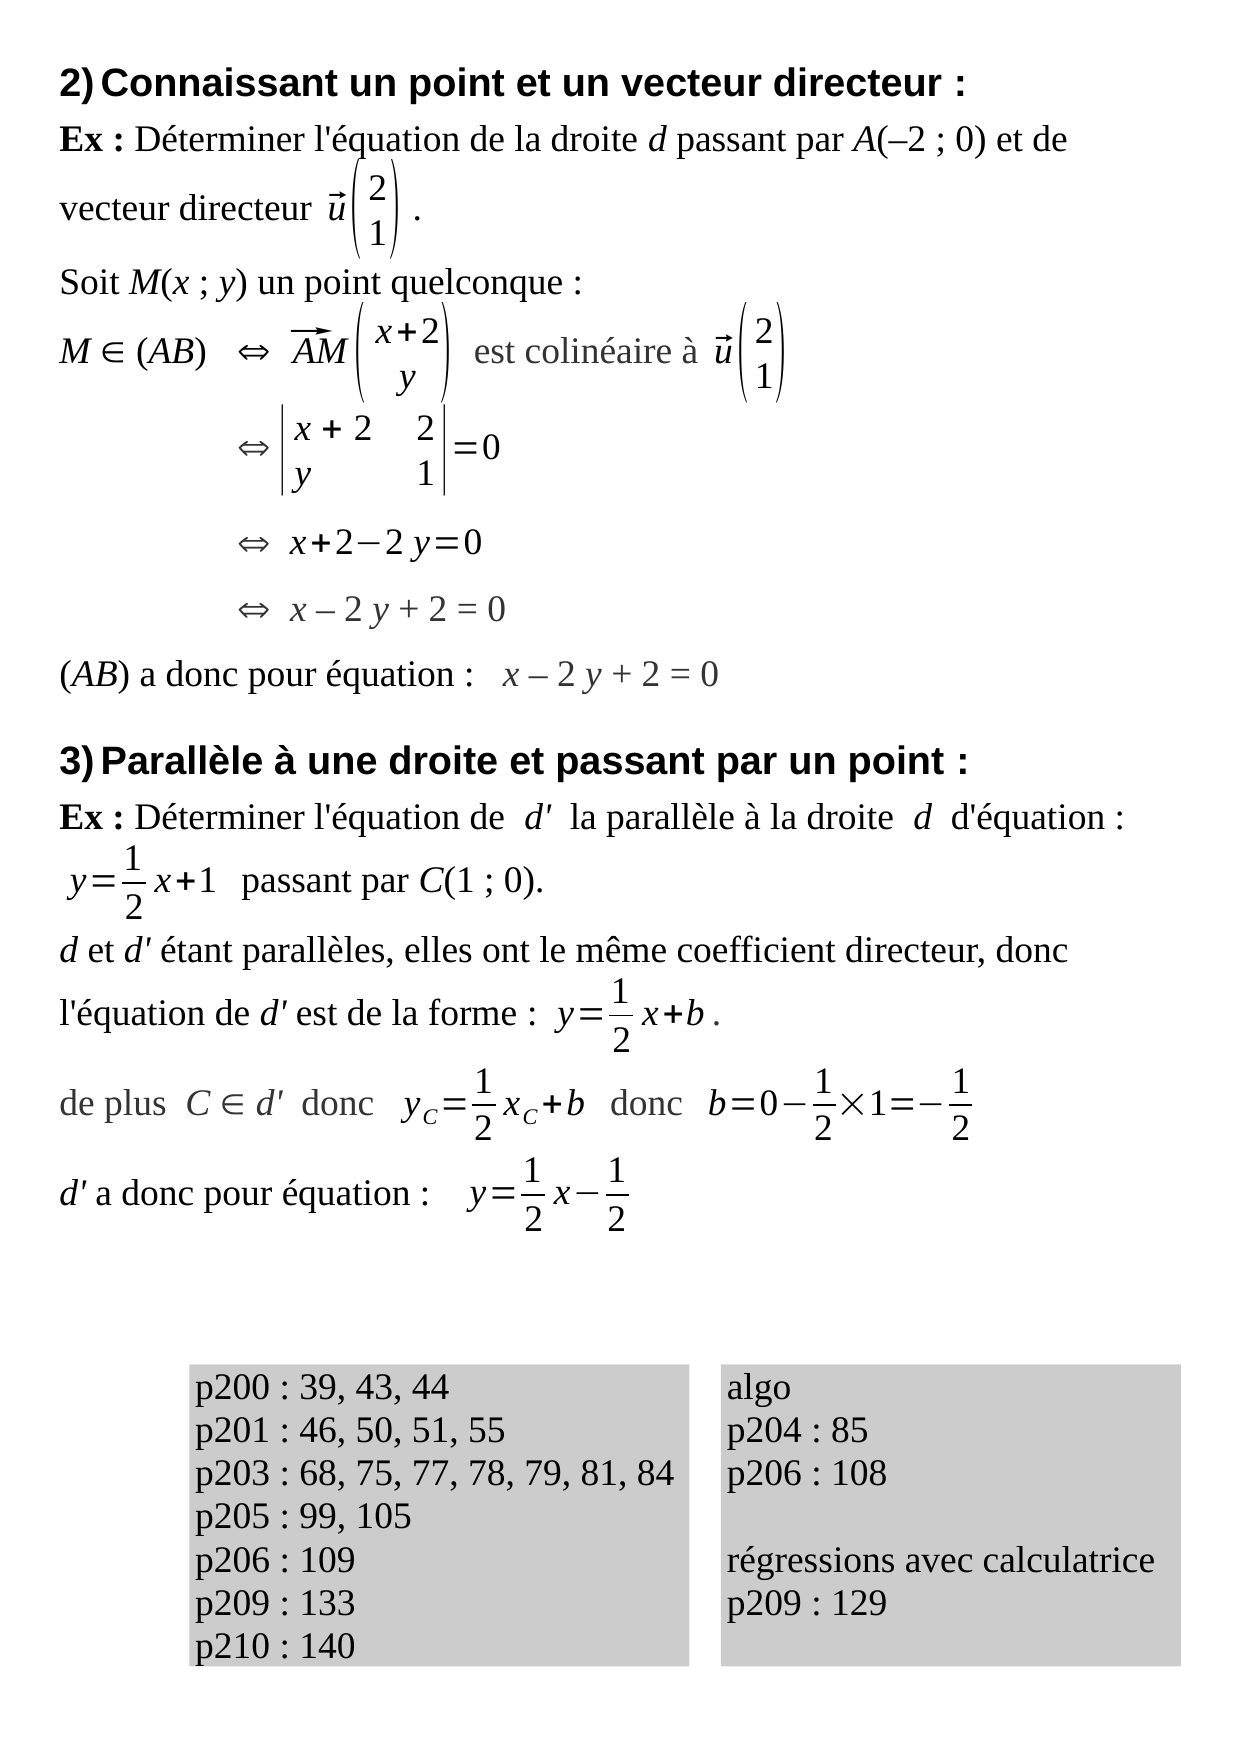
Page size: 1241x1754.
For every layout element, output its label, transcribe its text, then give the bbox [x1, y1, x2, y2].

list Connaissant un point et un vecteur directeur : [59, 59, 1181, 105]
text ⇔ [59, 403, 1181, 499]
text ⇔ x – 2 y + 2 = 0 [59, 586, 1181, 629]
text (AB) a donc pour équation : x – 2 y + 2 = 0 [59, 651, 1181, 694]
text Soit M(x ; y) un point quelconque : [59, 260, 1181, 303]
text Ex : Déterminer l'équation de la droite d passant par A(–2 ; 0) et de vecteur directeur . [59, 116, 1181, 260]
text d' a donc pour équation : [59, 1150, 1181, 1240]
text M ∈ (AB) ⇔ est colinéaire à [59, 303, 1181, 403]
text de plus C ∈ d' donc donc [59, 1061, 1181, 1150]
text Ex : Déterminer l'équation de d' la parallèle à la droite d d'équation : passant par C(1 ; 0). [59, 795, 1181, 928]
text d et d' étant parallèles, elles ont le même coefficient directeur, donc l'équation de d' est de la forme : . [59, 928, 1181, 1061]
text ⇔ [59, 521, 1181, 565]
list Parallèle à une droite et passant par un point : [59, 737, 1181, 783]
